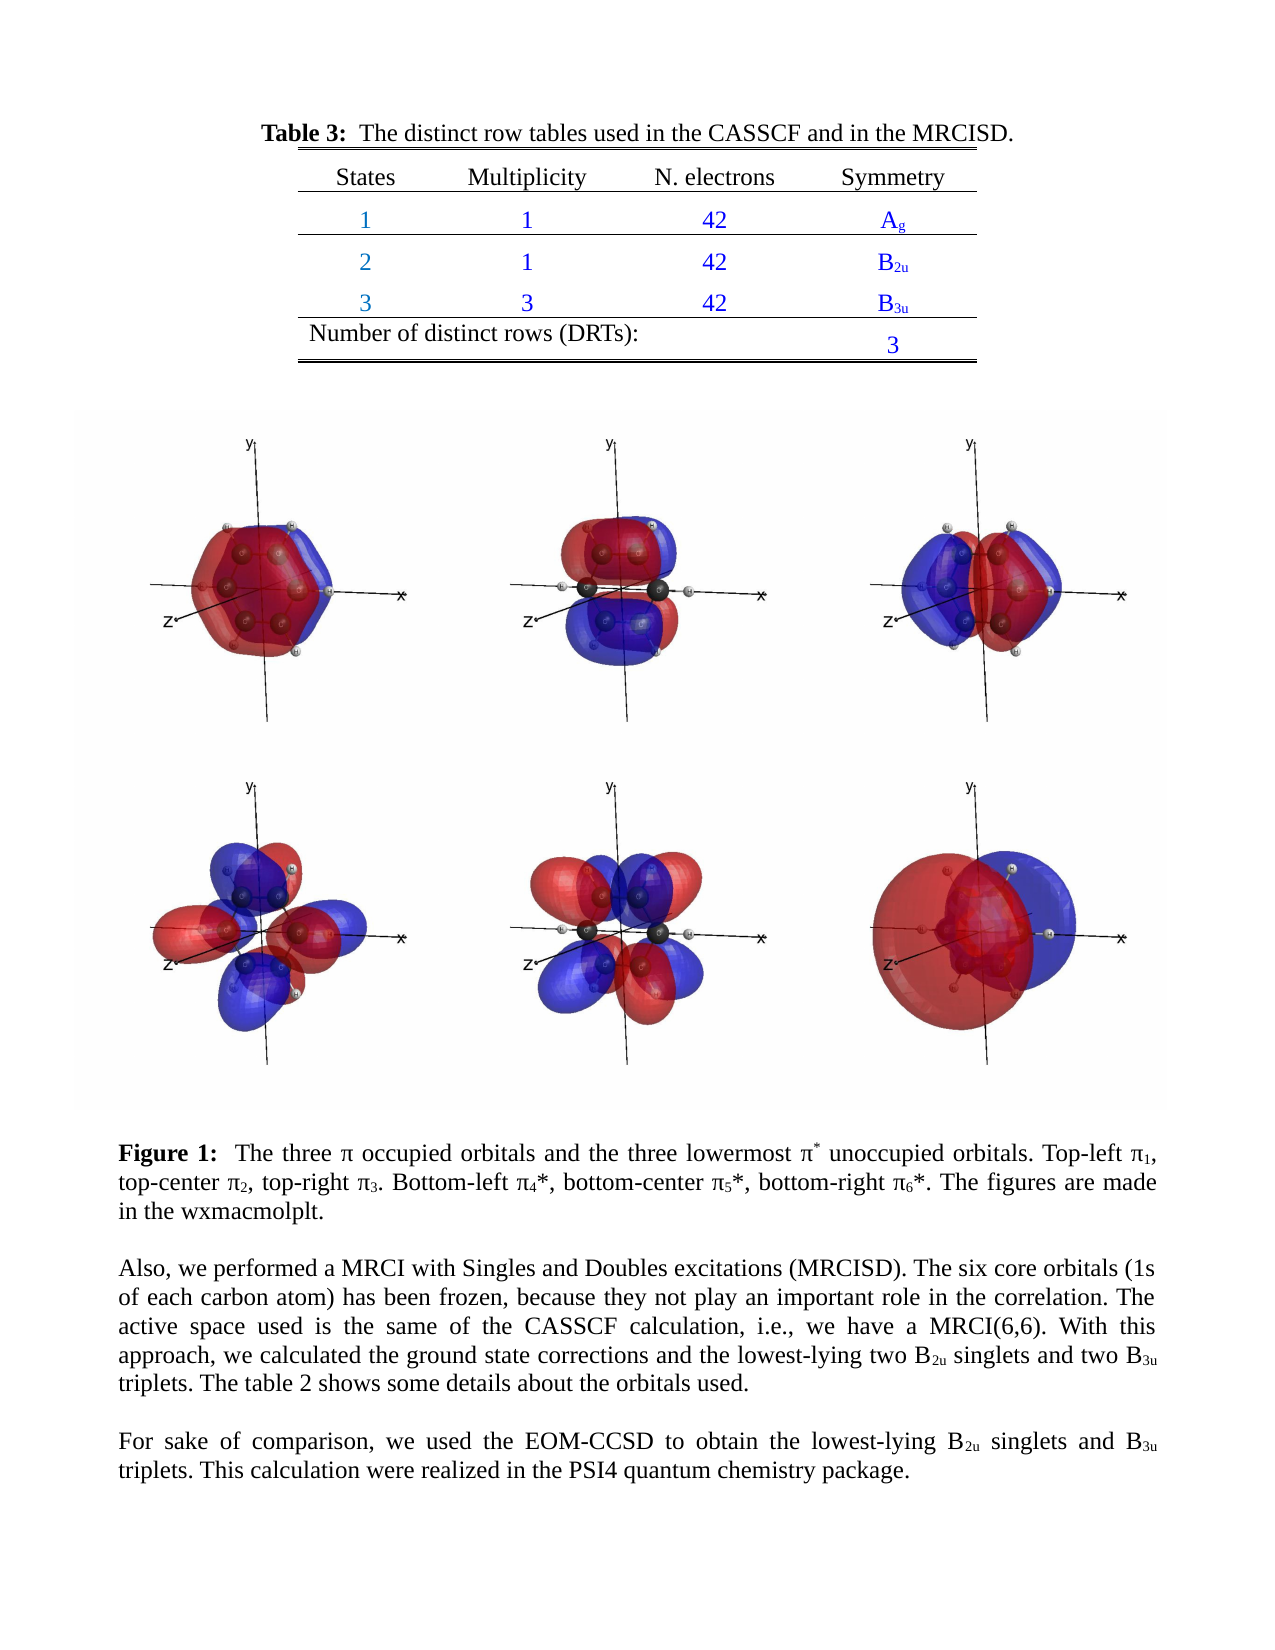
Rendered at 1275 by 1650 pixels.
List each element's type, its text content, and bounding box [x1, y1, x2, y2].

table_cell Number of distinct rows (DRTs): [298, 318, 808, 359]
table_cell 1 [298, 192, 433, 233]
table_cell 42 [621, 235, 808, 276]
table_header States [298, 150, 433, 191]
table_cell 1 [433, 192, 621, 233]
text Figure 1: The three π occupied orbitals and the three lowermost π* unoccupied orbitals. Top-left π1, top-center π2, top-right π3. Bottom-left π4*, bottom-center π5*, bottom-right π6*. The figures are made in the wxmacmolplt. [118, 1138, 1157, 1225]
text Also, we performed a MRCI with Singles and Doubles excitations (MRCISD). The six core orbitals (1s of each carbon atom) has been frozen, because they not play an important role in the correlation. The active space used is the same of the CASSCF calculation, i.e., we have a MRCI(6,6). With this approach, we calculated the ground state corrections and the lowest-lying two B2u singlets and two B3u triplets. The table 2 shows some details about the orbitals used. [118, 1253, 1157, 1397]
table_cell Ag [808, 192, 977, 233]
text Table 3: The distinct row tables used in the CASSCF and in the MRCISD. [118, 118, 1157, 147]
table_cell 42 [621, 276, 808, 317]
text For sake of comparison, we used the EOM-CCSD to obtain the lowest-lying B2u singlets and B3u triplets. This calculation were realized in the PSI4 quantum chemistry package. [118, 1426, 1157, 1483]
table_header Symmetry [808, 150, 977, 191]
table_cell 3 [433, 276, 621, 317]
table_cell 42 [621, 192, 808, 233]
table_cell B3u [808, 276, 977, 317]
table_header Multiplicity [433, 150, 621, 191]
table_cell 1 [433, 235, 621, 276]
table_header N. electrons [621, 150, 808, 191]
table_cell 2 [298, 235, 433, 276]
table_cell 3 [808, 318, 977, 359]
table_cell 3 [298, 276, 433, 317]
table_cell B2u [808, 235, 977, 276]
